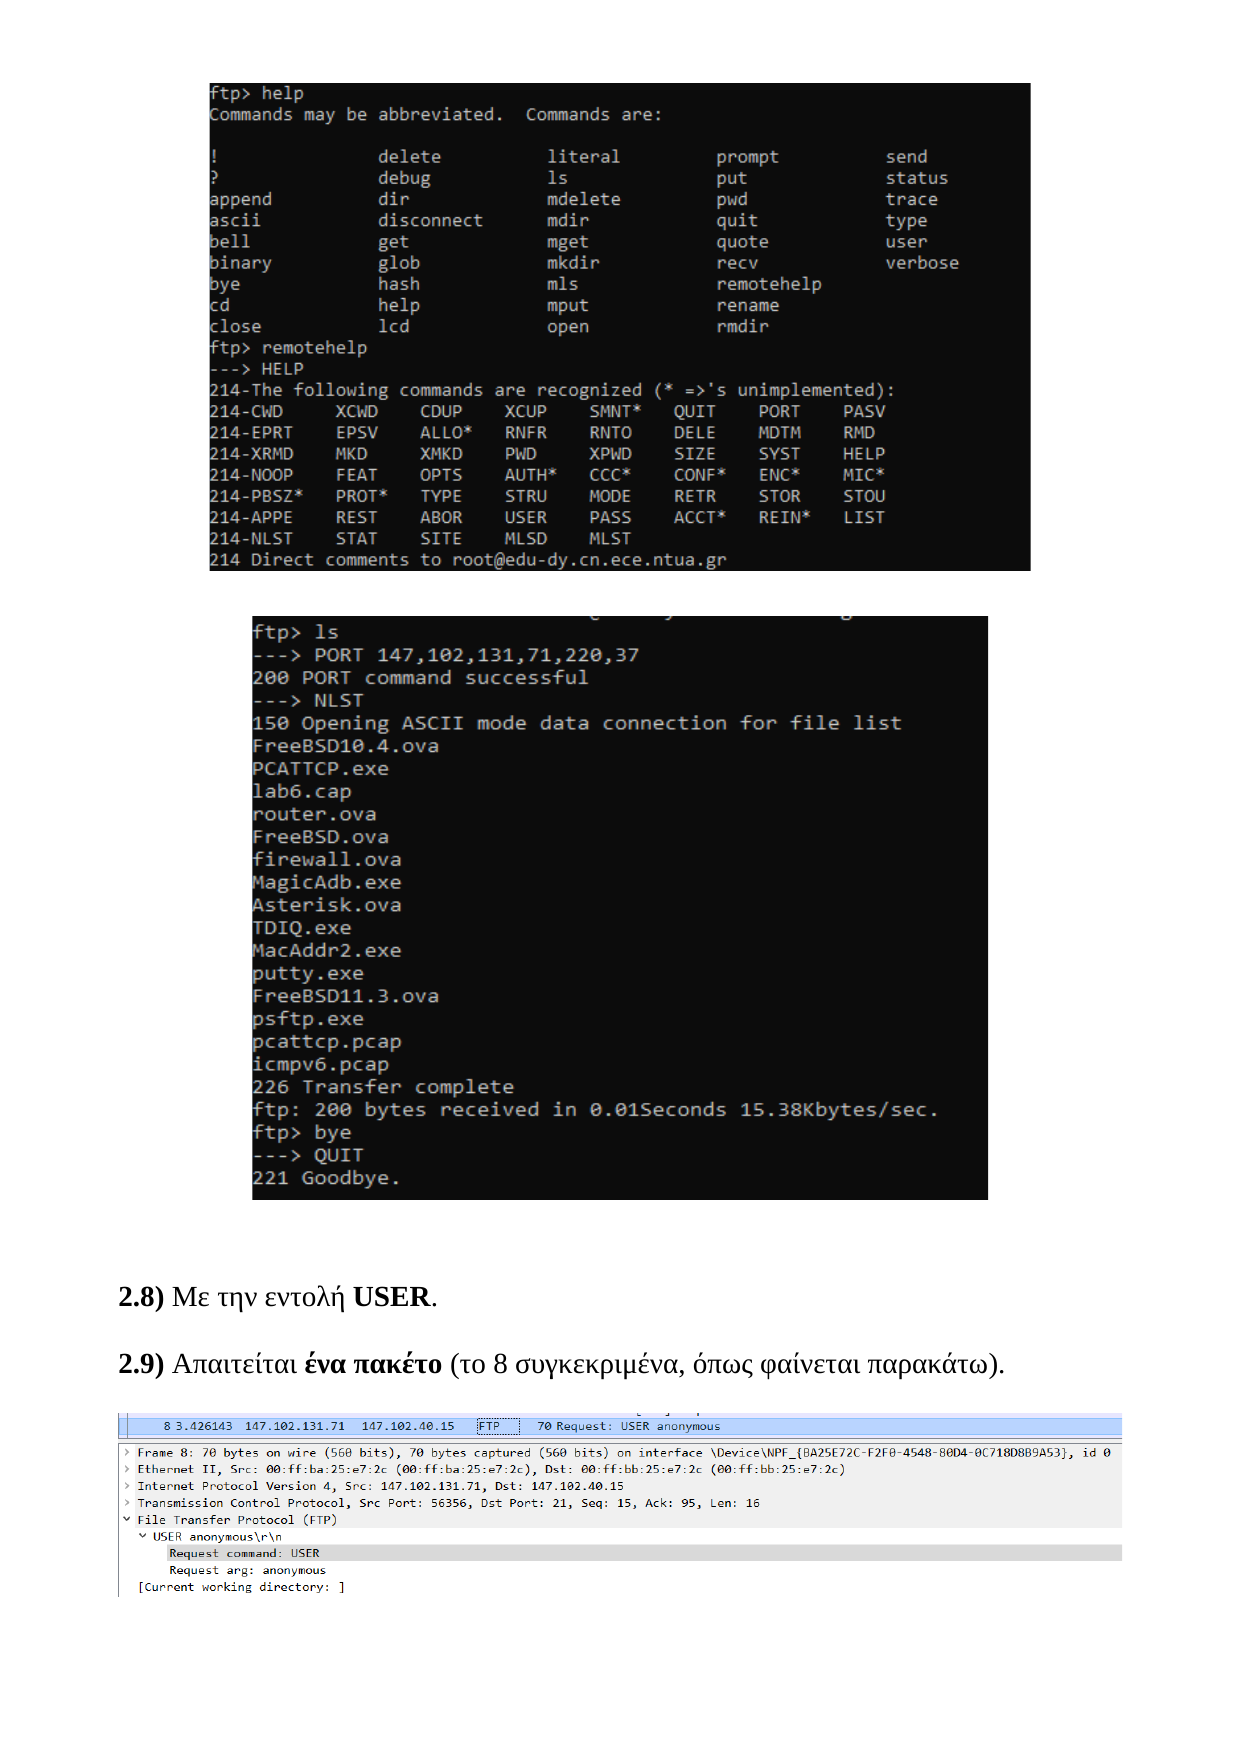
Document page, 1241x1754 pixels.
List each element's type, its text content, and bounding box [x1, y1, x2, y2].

picture [252, 616, 989, 1200]
text 2.9) Απαιτείται ένα πακέτο (το 8 συγκεκριμένα, όπως φαίνεται παρακάτω). [118, 1346, 1122, 1380]
picture [118, 1413, 1123, 1597]
text 2.8) Με την εντολή USER. [118, 1279, 1122, 1313]
picture [209, 83, 1031, 571]
